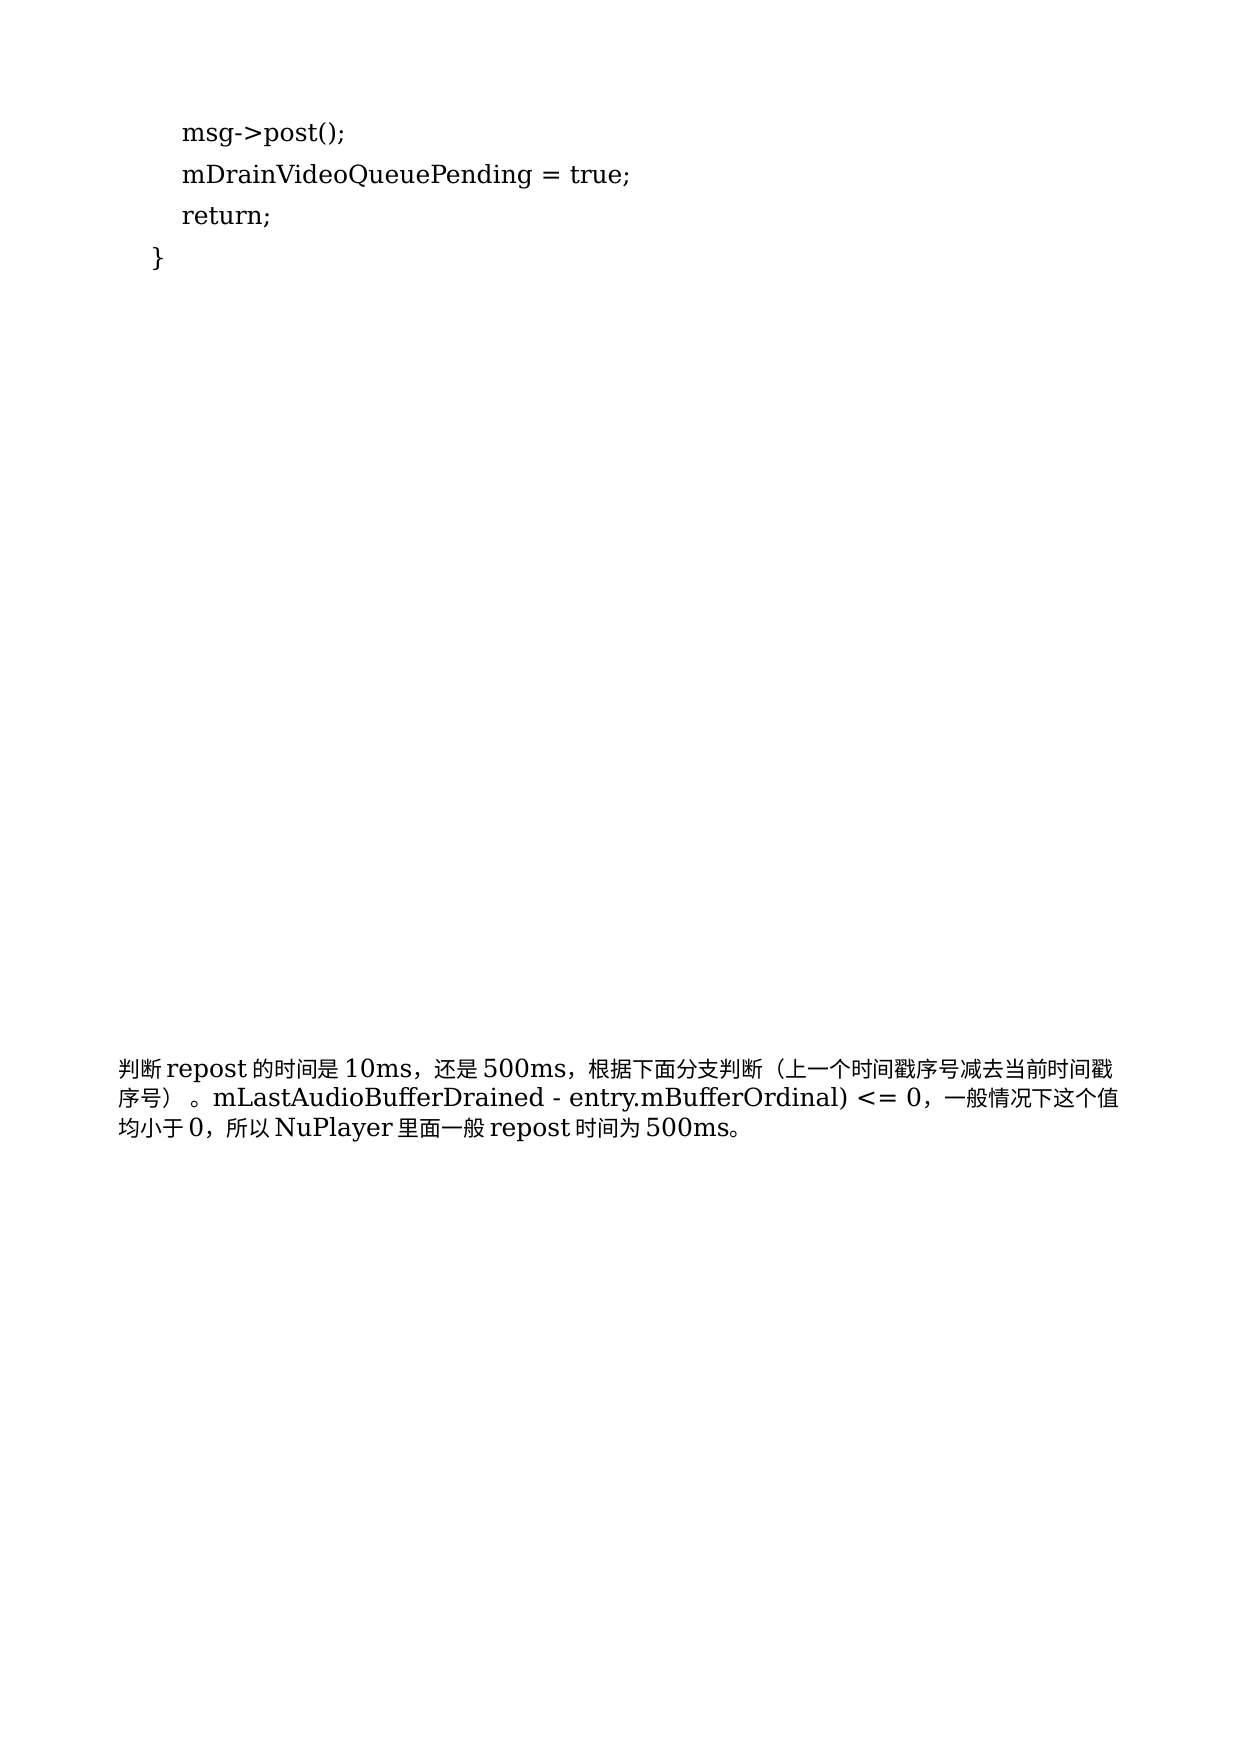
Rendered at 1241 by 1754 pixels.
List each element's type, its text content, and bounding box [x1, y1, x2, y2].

text msg->post(); [118, 118, 1122, 147]
text mDrainVideoQueuePending = true; [118, 160, 1122, 189]
text } 判断repost的时间是10ms，还是500ms，根据下面分支判断（上一个时间戳序号减去当前时间戳序号） 。mLastAudioBufferDrained - entry.mBufferOrdinal) <= 0，一般情况下这个值均小于0，所以NuPlayer里面一般repost时间为500ms。 [118, 243, 1122, 1142]
text return; [118, 201, 1122, 231]
